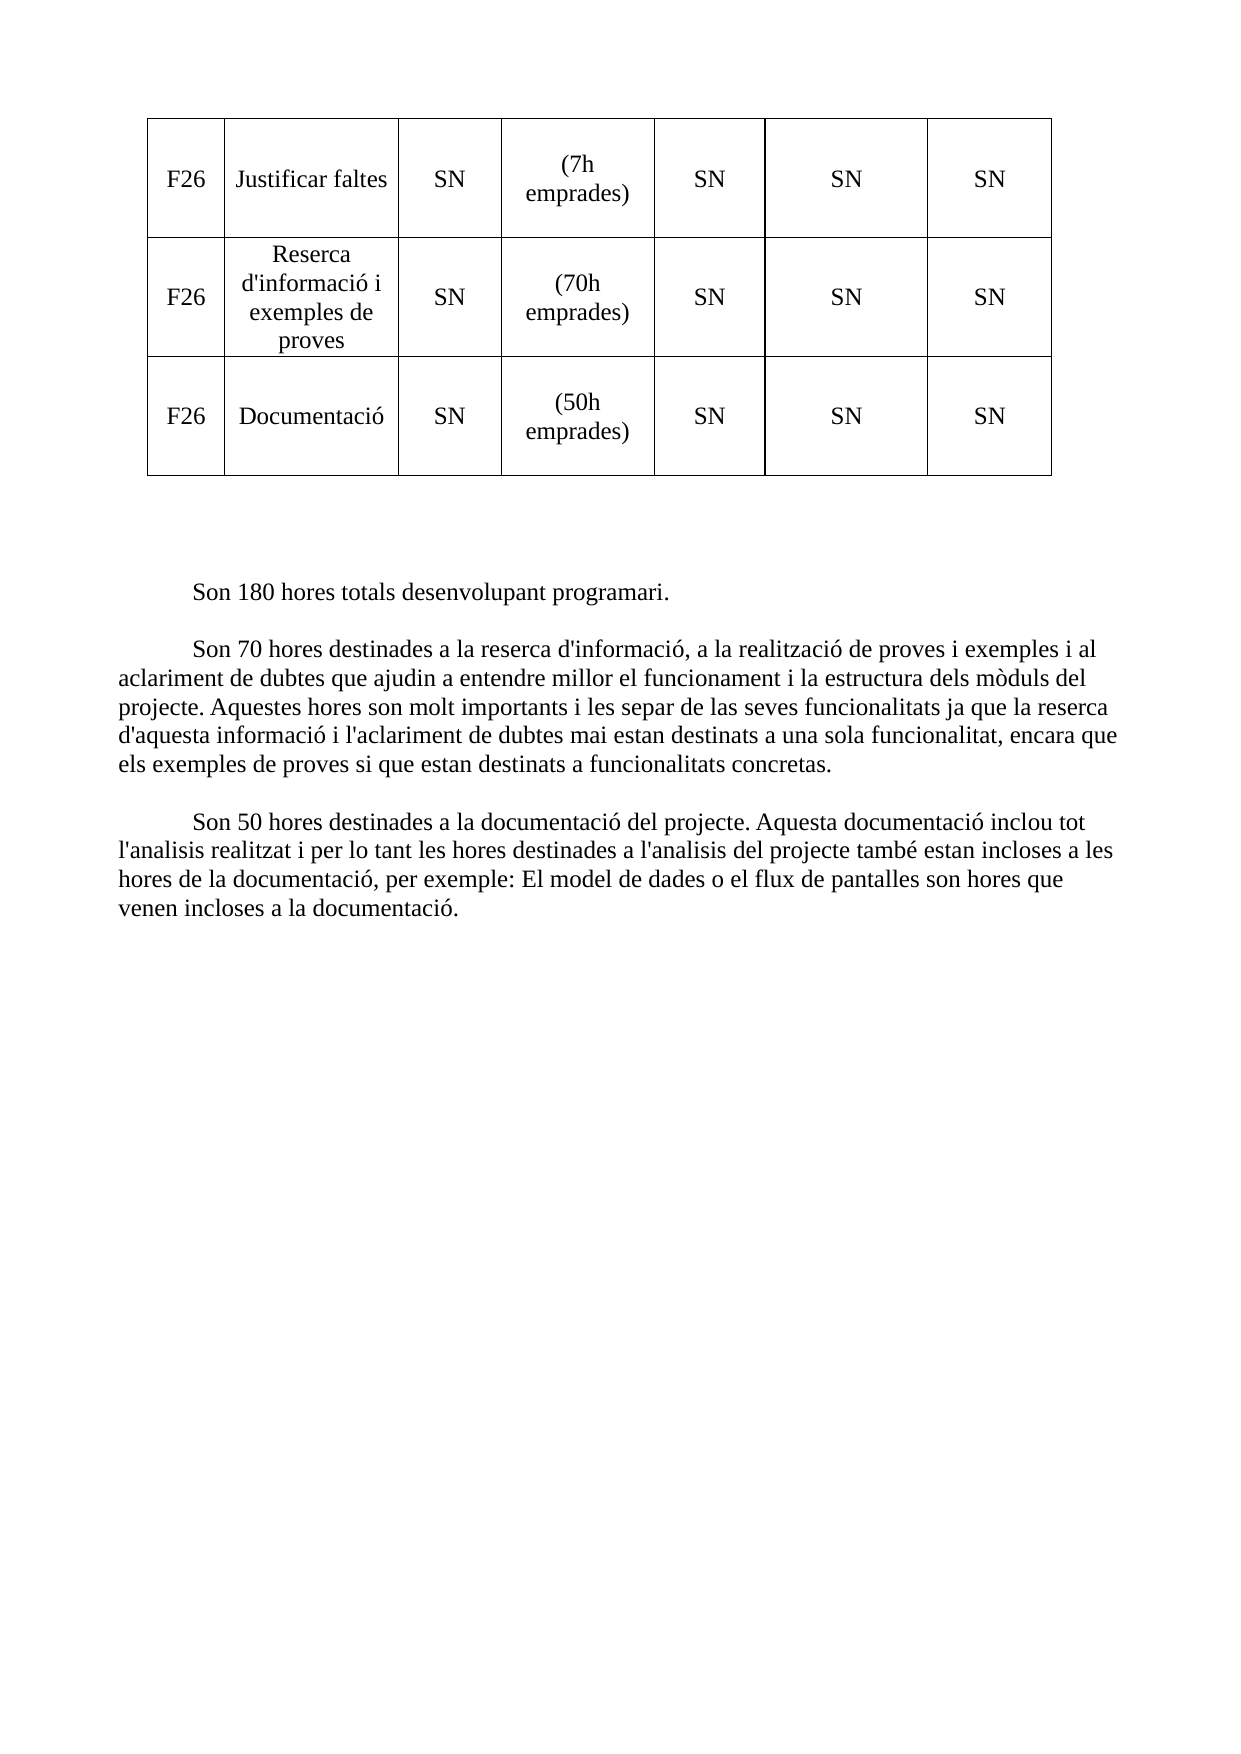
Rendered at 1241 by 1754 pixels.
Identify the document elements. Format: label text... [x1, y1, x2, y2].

text Son 180 hores totals desenvolupant programari. [118, 577, 1122, 605]
table_cell Justificar faltes [225, 119, 398, 237]
table_cell (50h emprades) [502, 357, 654, 475]
table_cell [147, 476, 271, 519]
table_cell F26 [148, 238, 224, 356]
table_cell SN [928, 357, 1051, 475]
table_cell SN [928, 119, 1051, 237]
table_cell SN [399, 119, 501, 237]
table_cell Reserca d'informació i exemples de proves [225, 238, 398, 356]
table_cell SN [766, 238, 927, 356]
text Son 50 hores destinades a la documentació del projecte. Aquesta documentació inclou tot l'analisis realitzat i per lo tant les hores destinades a l'analisis del projecte també estan incloses a les hores de la documentació, per exemple: El model de dades o el flux de pantalles son hores que venen incloses a la documentació. [118, 807, 1122, 922]
table_cell SN [766, 357, 927, 475]
table_cell [271, 476, 1052, 519]
table_cell Documentació [225, 357, 398, 475]
table_cell SN [928, 238, 1051, 356]
table_cell (7h emprades) [502, 119, 654, 237]
table_cell SN [399, 238, 501, 356]
table_cell SN [655, 238, 764, 356]
text Son 70 hores destinades a la reserca d'informació, a la realització de proves i exemples i al aclariment de dubtes que ajudin a entendre millor el funcionament i la estructura dels mòduls del projecte. Aquestes hores son molt importants i les separ de las seves funcionalitats ja que la reserca d'aquesta informació i l'aclariment de dubtes mai estan destinats a una sola funcionalitat, encara que els exemples de proves si que estan destinats a funcionalitats concretas. [118, 634, 1122, 778]
table_cell (70h emprades) [502, 238, 654, 356]
table_cell SN [766, 119, 927, 237]
table_cell SN [655, 357, 764, 475]
table_cell F26 [148, 119, 224, 237]
table_cell SN [655, 119, 764, 237]
table_cell SN [399, 357, 501, 475]
table_cell F26 [148, 357, 224, 475]
